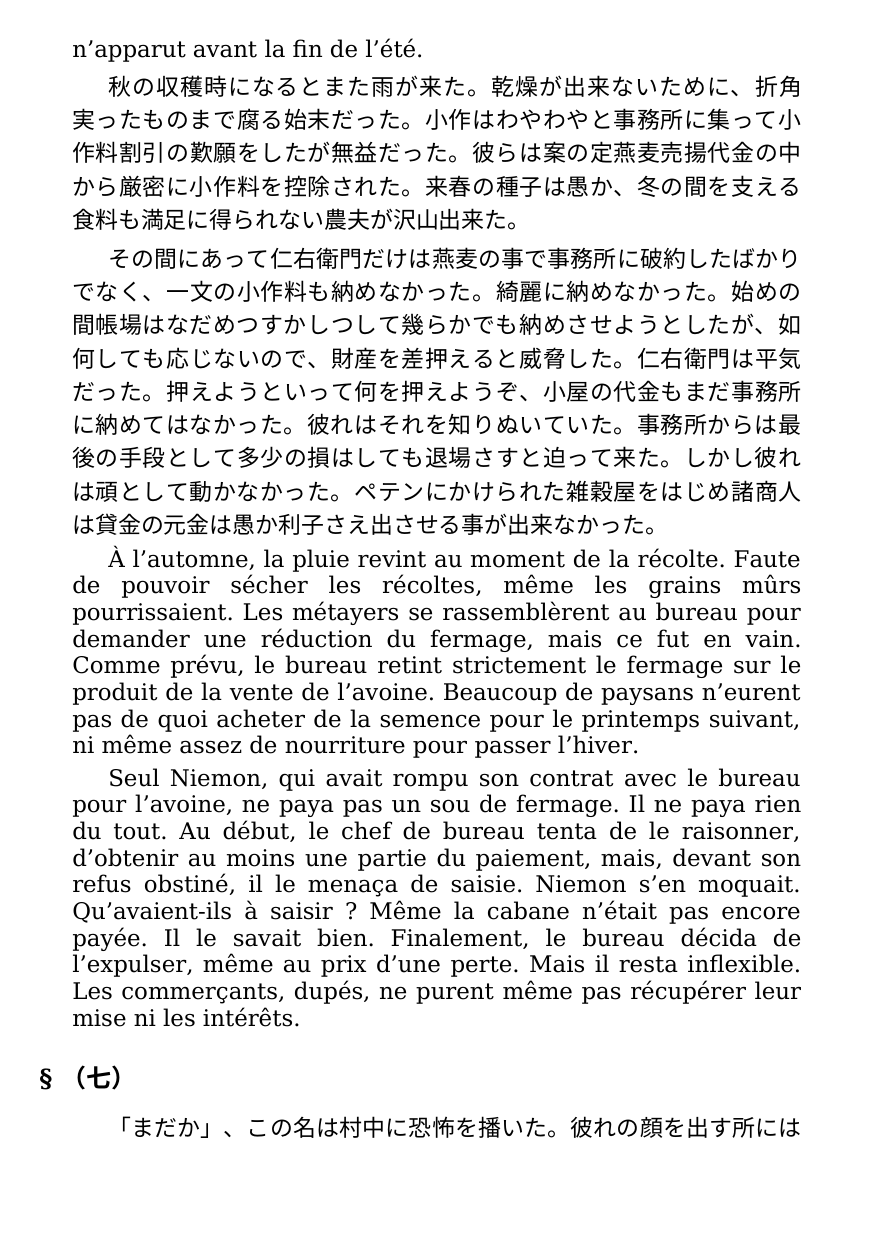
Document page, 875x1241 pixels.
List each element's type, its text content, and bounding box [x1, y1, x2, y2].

subtitle § （七） [36, 1055, 838, 1098]
text Seul Niemon, qui avait rompu son contrat avec le bureau pour l’avoine, ne paya pas un sou de fermage. Il ne paya rien du tout. Au début, le chef de bureau tenta de le raisonner, d’obtenir au moins une partie du paiement, mais, devant son refus obstiné, il le menaça de saisie. Niemon s’en moquait. Qu’avaient-ils à saisir ? Même la cabane n’était pas encore payée. Il le savait bien. Finalement, le bureau décida de l’expulser, même au prix d’une perte. Mais il resta inflexible. Les commerçants, dupés, ne purent même pas récupérer leur mise ni les intérêts. [72, 765, 802, 1032]
text n’apparut avant la fin de l’été. [72, 36, 802, 63]
text 「まだか」、この名は村中に恐怖を播いた。彼れの顔を出す所には [72, 1109, 802, 1143]
text À l’automne, la pluie revint au moment de la récolte. Faute de pouvoir sécher les récoltes, même les grains mûrs pourrissaient. Les métayers se rassemblèrent au bureau pour demander une réduction du fermage, mais ce fut en vain. Comme prévu, le bureau retint strictement le fermage sur le produit de la vente de l’avoine. Beaucoup de paysans n’eurent pas de quoi acheter de la semence pour le printemps suivant, ni même assez de nourriture pour passer l’hiver. [72, 546, 802, 759]
text その間にあって仁右衛門だけは燕麦の事で事務所に破約したばかりでなく、一文の小作料も納めなかった。綺麗に納めなかった。始めの間帳場はなだめつすかしつして幾らかでも納めさせようとしたが、如何しても応じないので、財産を差押えると威脅した。仁右衛門は平気だった。押えようといって何を押えようぞ、小屋の代金もまだ事務所に納めてはなかった。彼れはそれを知りぬいていた。事務所からは最後の手段として多少の損はしても退場さすと迫って来た。しかし彼れは頑として動かなかった。ペテンにかけられた雑穀屋をはじめ諸商人は貸金の元金は愚か利子さえ出させる事が出来なかった。 [72, 241, 802, 540]
text 秋の収穫時になるとまた雨が来た。乾燥が出来ないために、折角実ったものまで腐る始末だった。小作はわやわやと事務所に集って小作料割引の歎願をしたが無益だった。彼らは案の定燕麦売揚代金の中から厳密に小作料を控除された。来春の種子は愚か、冬の間を支える食料も満足に得られない農夫が沢山出来た。 [72, 69, 802, 235]
